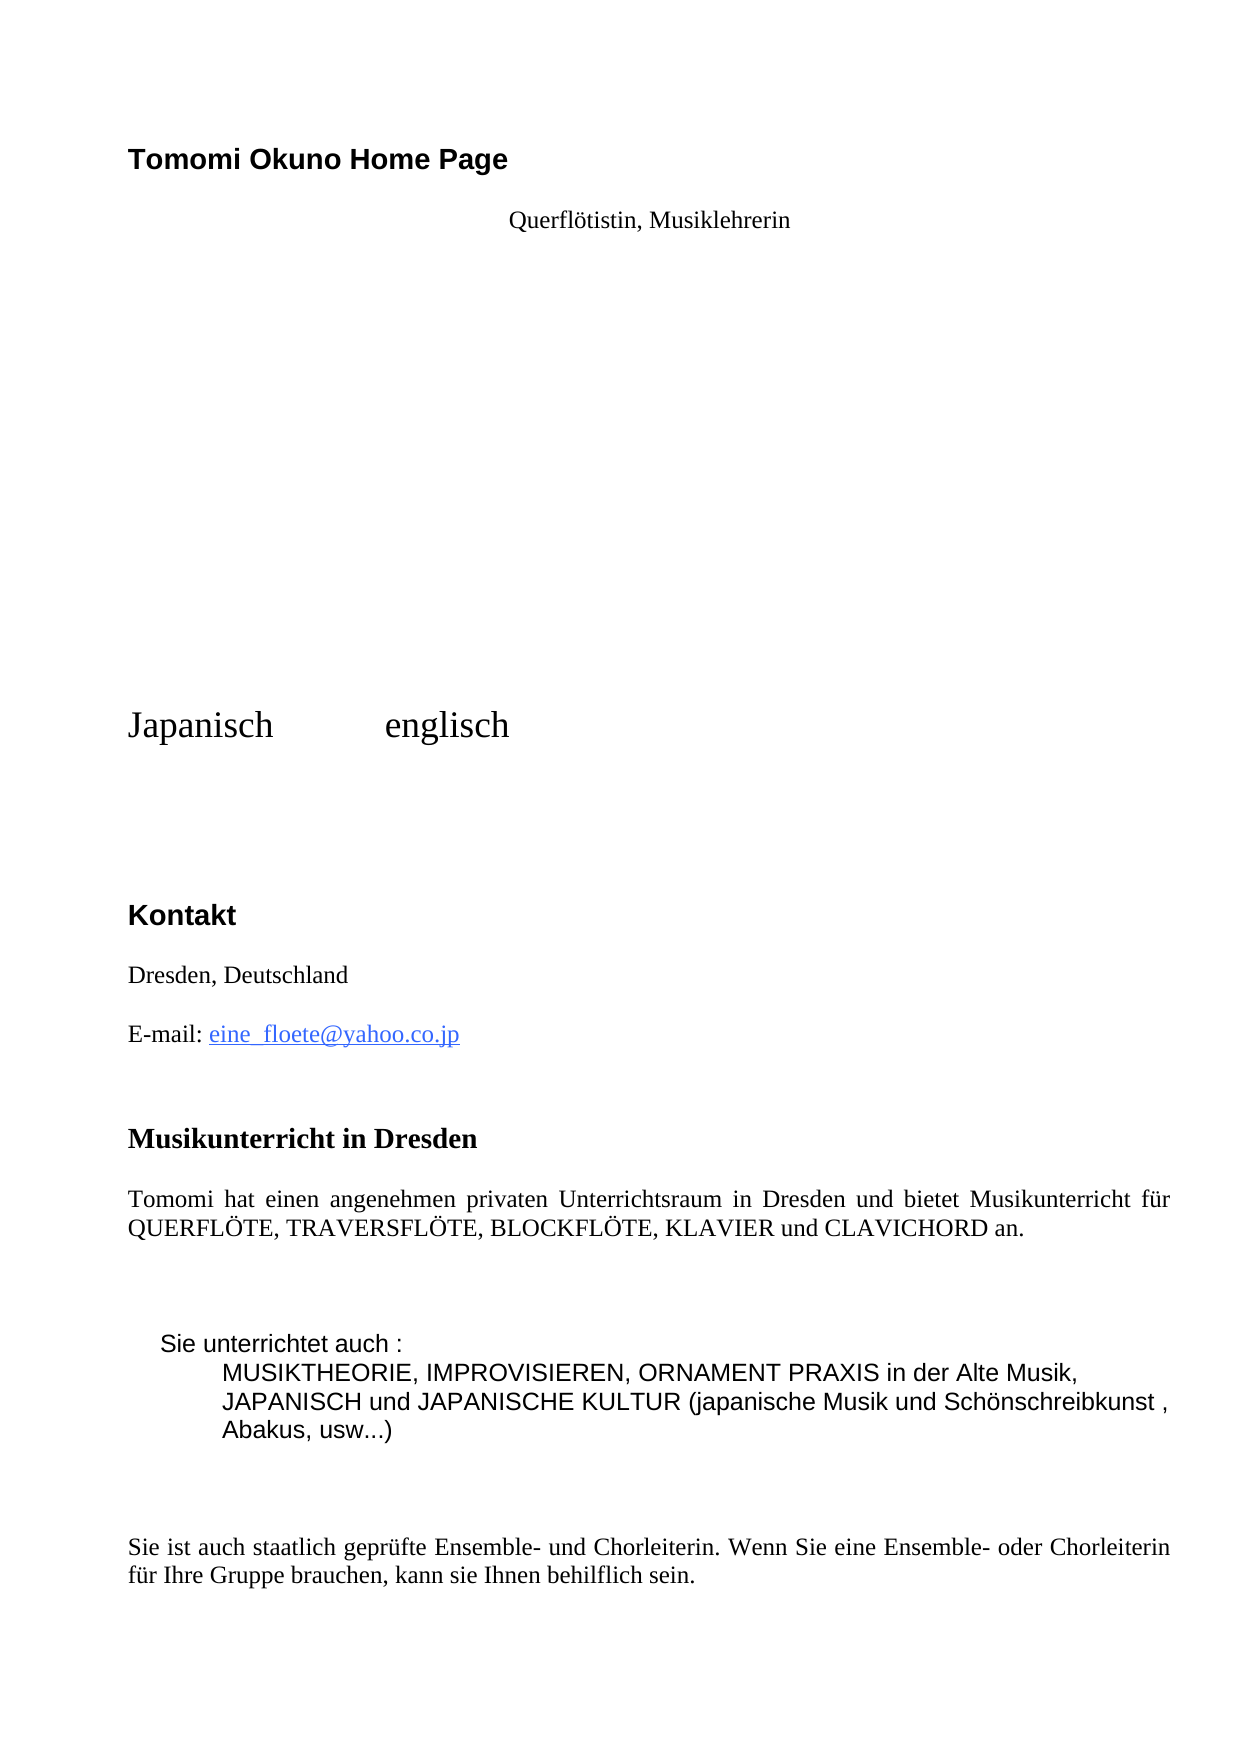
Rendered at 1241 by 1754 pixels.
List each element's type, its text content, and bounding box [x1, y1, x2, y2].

table_header Tomomi Okuno Home Page Querflötistin, Musiklehrerin [128, 117, 1171, 263]
table_header Japanisch englisch Kontakt Dresden, Deutschland E-mail: eine_floete@yahoo.co.jp Musikunterricht in Dresden Tomomi hat einen angenehmen privaten Unterrichtsraum in Dresden und bietet Musikunterricht für QUERFLÖTE, TRAVERSFLÖTE, BLOCKFLÖTE, KLAVIER und CLAVICHORD an. Sie unterrichtet auch : MUSIKTHEORIE, IMPROVISIEREN, ORNAMENT PRAXIS in der Alte Musik, JAPANISCH und JAPANISCHE KULTUR (japanische Musik und Schönschreibkunst , Abakus, usw...) Sie ist auch staatlich geprüfte Ensemble- und Chorleiterin. Wenn Sie eine Ensemble- oder Chorleiterin für Ihre Gruppe brauchen, kann sie Ihnen behilflich sein. [128, 264, 1171, 1677]
table_cell [128, 298, 145, 656]
table_header [128, 264, 145, 298]
table_cell [145, 298, 390, 656]
table_header [145, 264, 390, 298]
